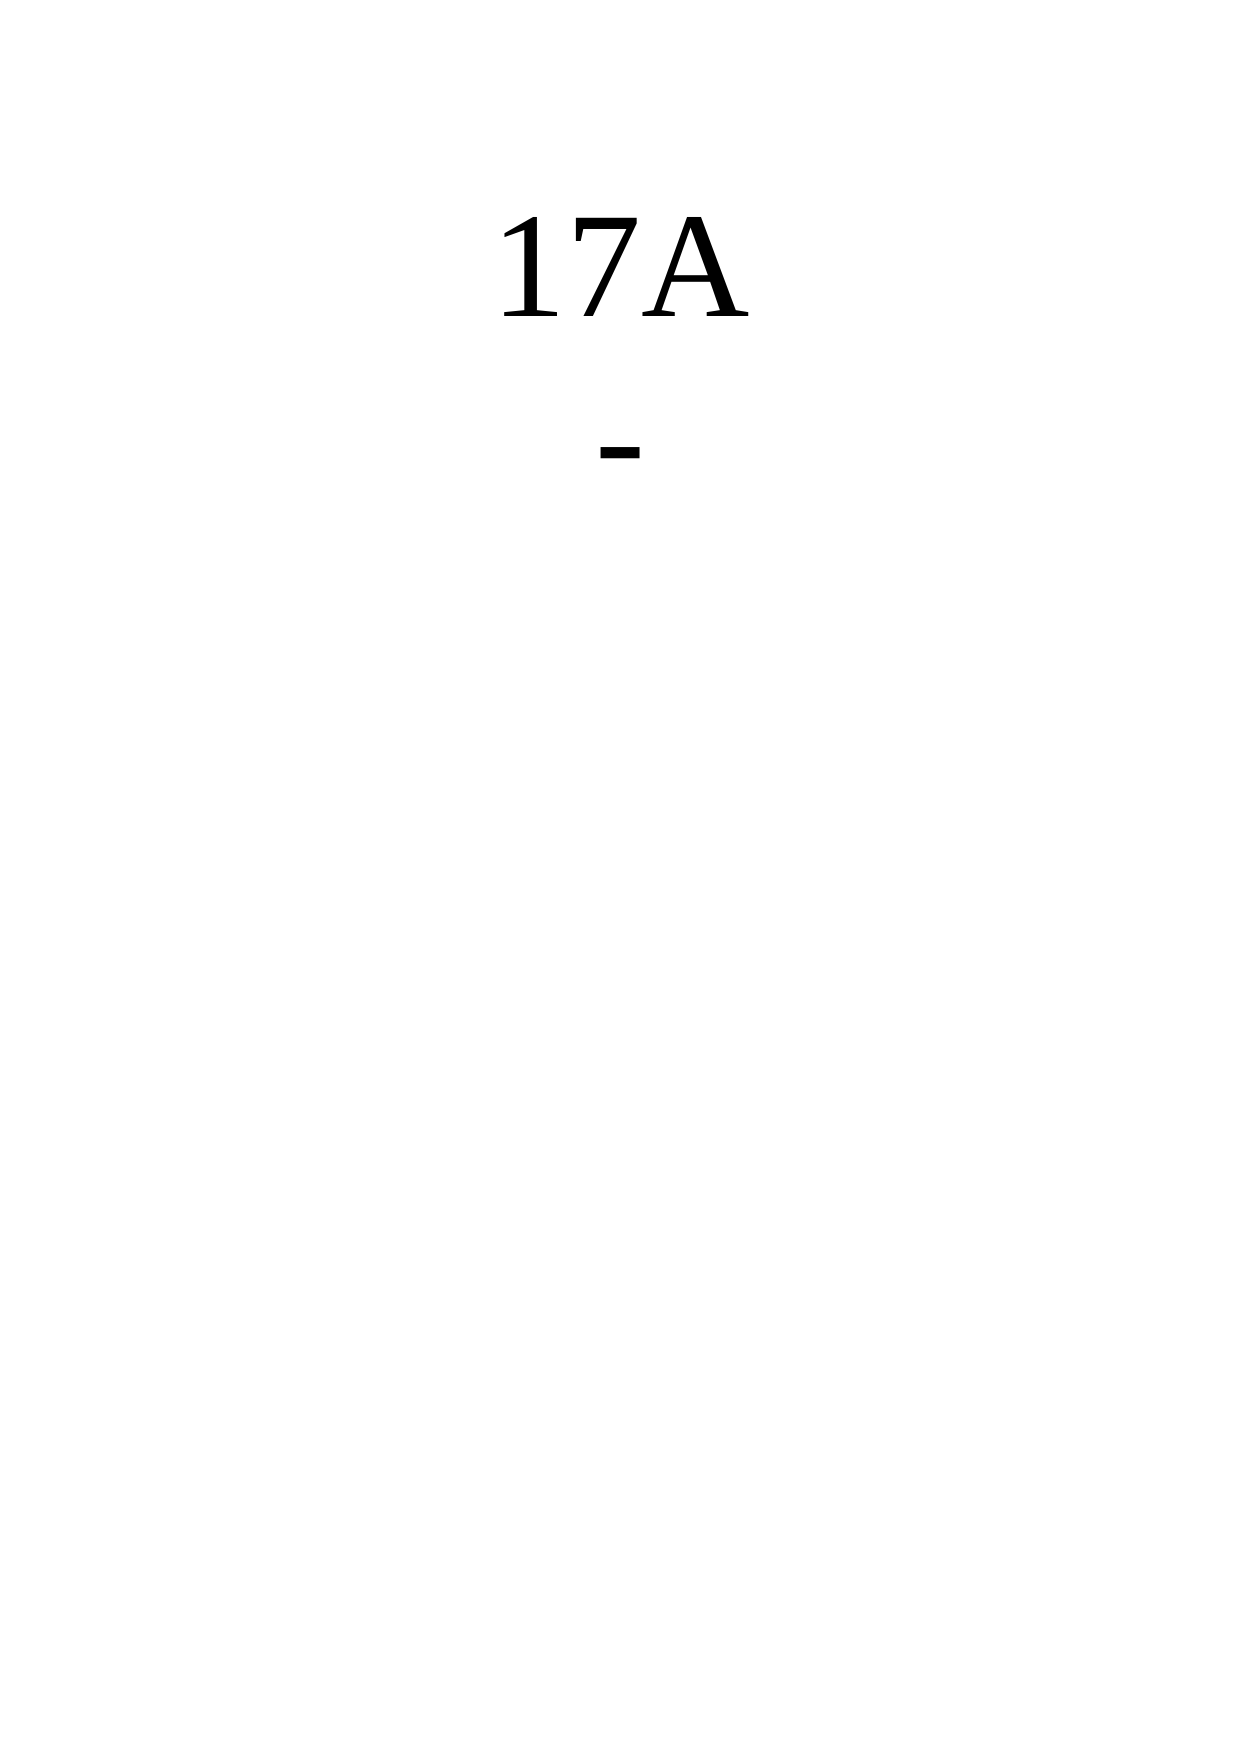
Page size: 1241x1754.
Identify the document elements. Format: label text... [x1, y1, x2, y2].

text - [118, 349, 1122, 521]
text 17A [118, 176, 1122, 349]
